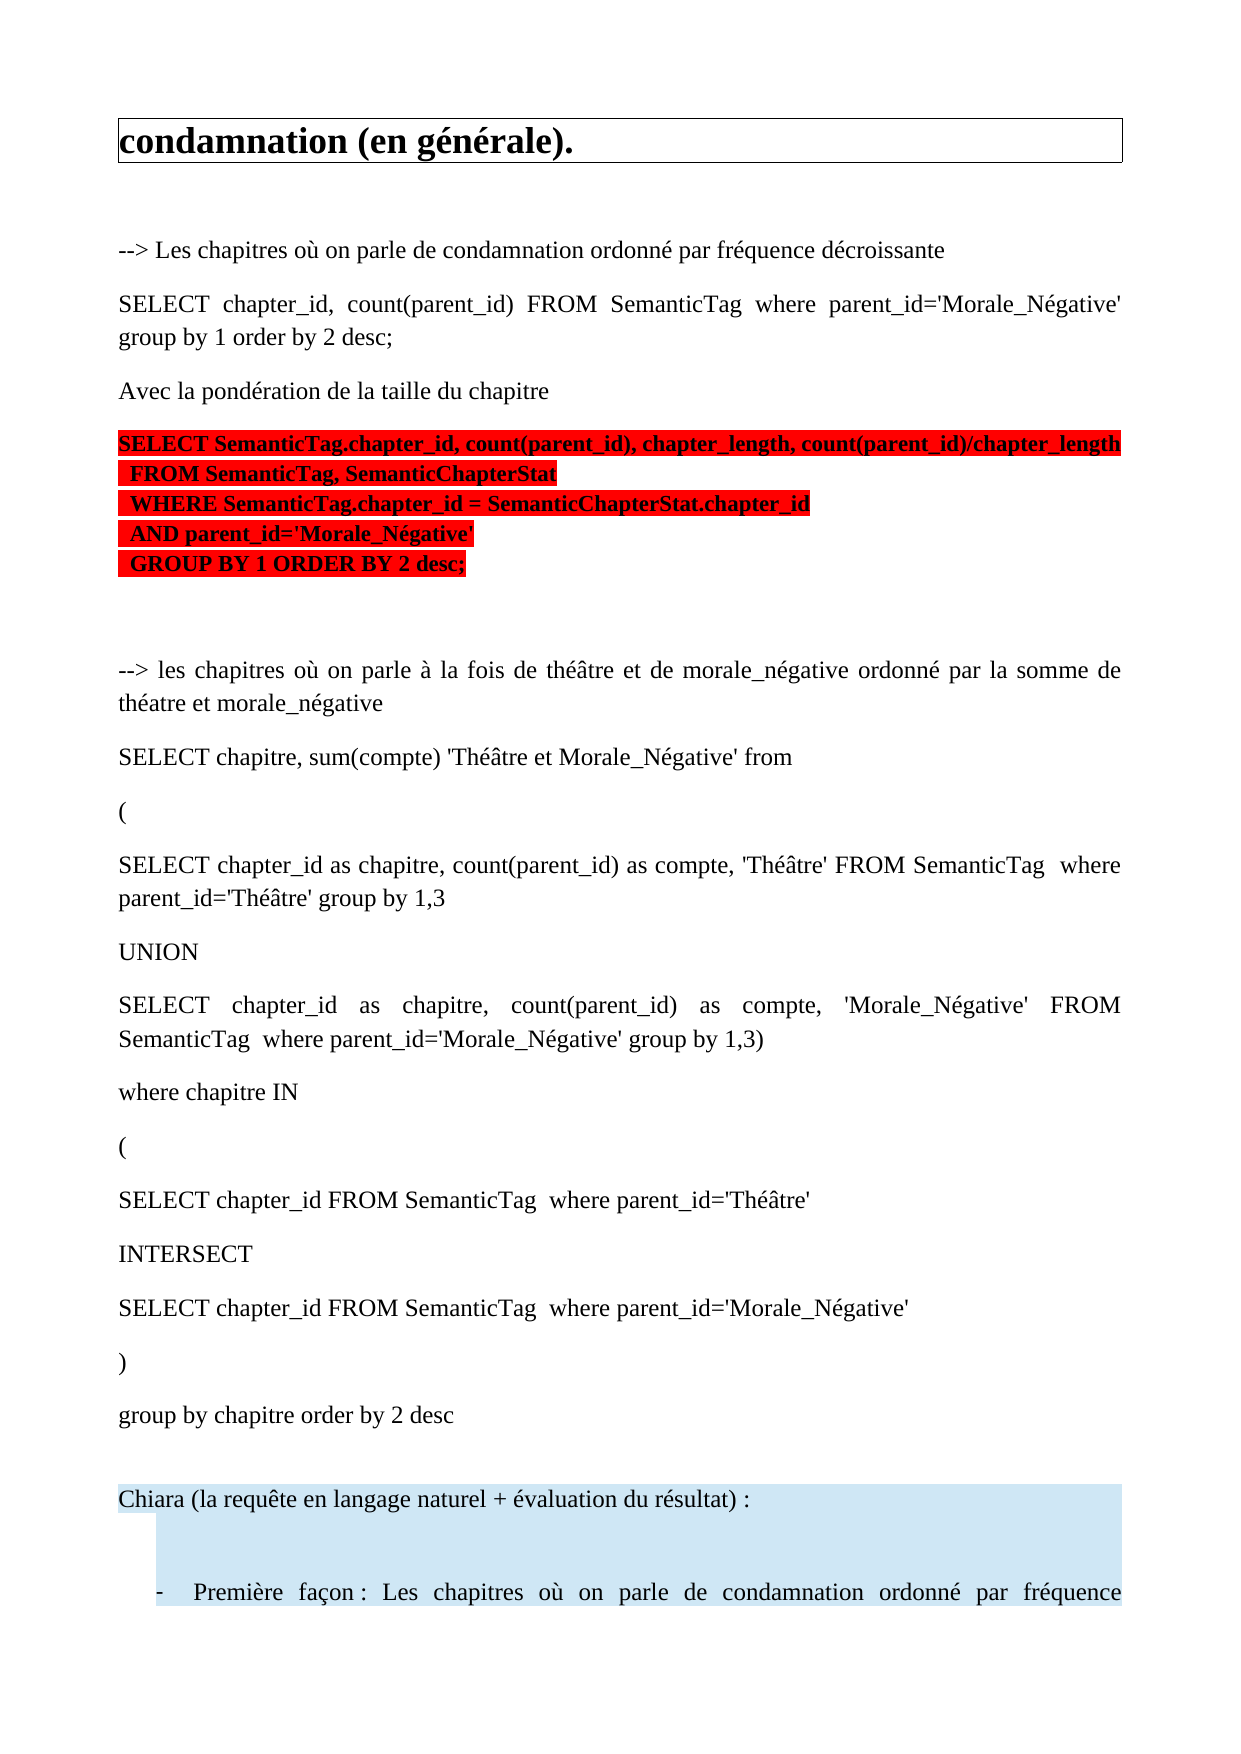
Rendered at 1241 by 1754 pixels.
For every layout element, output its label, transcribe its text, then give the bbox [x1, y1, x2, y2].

text Avec la pondération de la taille du chapitre [118, 493, 1122, 521]
text where chapitre IN [118, 1194, 1122, 1223]
text ( [118, 1248, 1122, 1277]
text SELECT SemanticTag.chapter_id, count(parent_id), chapter_length, count(parent_id)/chapter_length FROM SemanticTag, SemanticChapterStat WHERE SemanticTag.chapter_id = SemanticChapterStat.chapter_id AND parent_id='Morale_Négative' GROUP BY 1 ORDER BY 2 desc; [118, 546, 1122, 694]
text ( [118, 913, 1122, 942]
text SELECT chapter_id, count(parent_id) FROM SemanticTag where parent_id='Morale_Négative' group by 1 order by 2 desc; [118, 406, 1122, 467]
subtitle condamnation (en générale). [119, 236, 1122, 279]
text SELECT chapter_id as chapitre, count(parent_id) as compte, 'Morale_Négative' FROM SemanticTag where parent_id='Morale_Négative' group by 1,3) [118, 1107, 1122, 1169]
text group by chapitre order by 2 desc [118, 1517, 1122, 1546]
text SELECT chapitre, sum(compte) 'Théâtre et Morale_Négative' from [118, 859, 1122, 888]
text "guillot-gorju_apologie_1634_1" "12" [118, 118, 1122, 147]
text --> Les chapitres où on parle de condamnation ordonné par fréquence décroissante [118, 352, 1122, 381]
text SELECT chapter_id FROM SemanticTag where parent_id='Morale_Négative' [118, 1410, 1122, 1438]
text UNION [118, 1054, 1122, 1082]
text SELECT chapter_id FROM SemanticTag where parent_id='Théâtre' [118, 1302, 1122, 1331]
text SELECT chapter_id as chapitre, count(parent_id) as compte, 'Théâtre' FROM SemanticTag where parent_id='Théâtre' group by 1,3 [118, 967, 1122, 1028]
text --> les chapitres où on parle à la fois de théâtre et de morale_négative ordonné par la somme de théatre et morale_négative [118, 772, 1122, 834]
text Chiara (la requête en langage naturel + évaluation du résultat) : [118, 1601, 1122, 1629]
text ) [118, 1464, 1122, 1492]
text INTERSECT [118, 1356, 1122, 1385]
